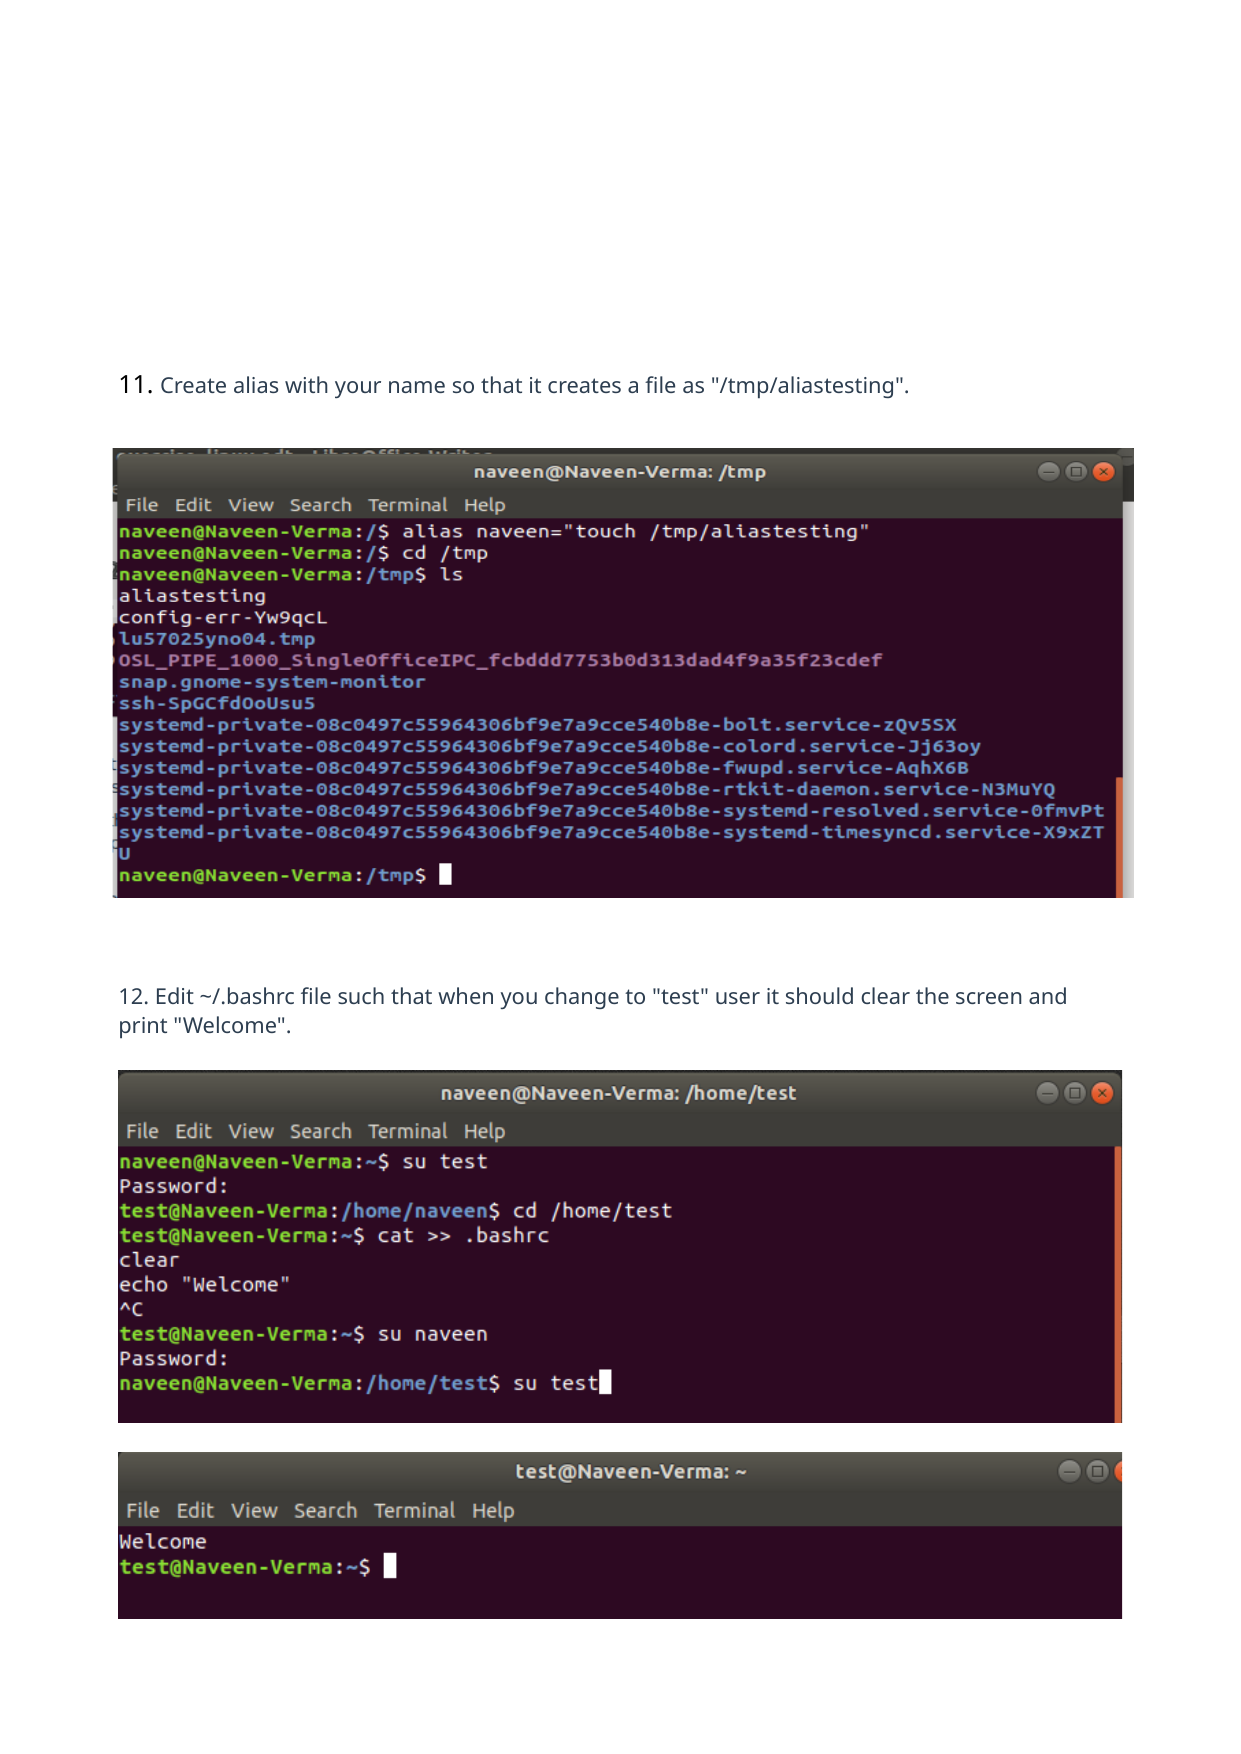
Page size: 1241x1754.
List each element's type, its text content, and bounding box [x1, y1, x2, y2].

picture [112, 448, 1134, 898]
picture [118, 1070, 1123, 1423]
picture [118, 1452, 1123, 1619]
text 11. Create alias with your name so that it creates a file as "/tmp/aliastesting". [118, 367, 1122, 401]
text 12. Edit ~/.bashrc file such that when you change to "test" user it should clear the screen and print "Welcome". [118, 981, 1122, 1040]
